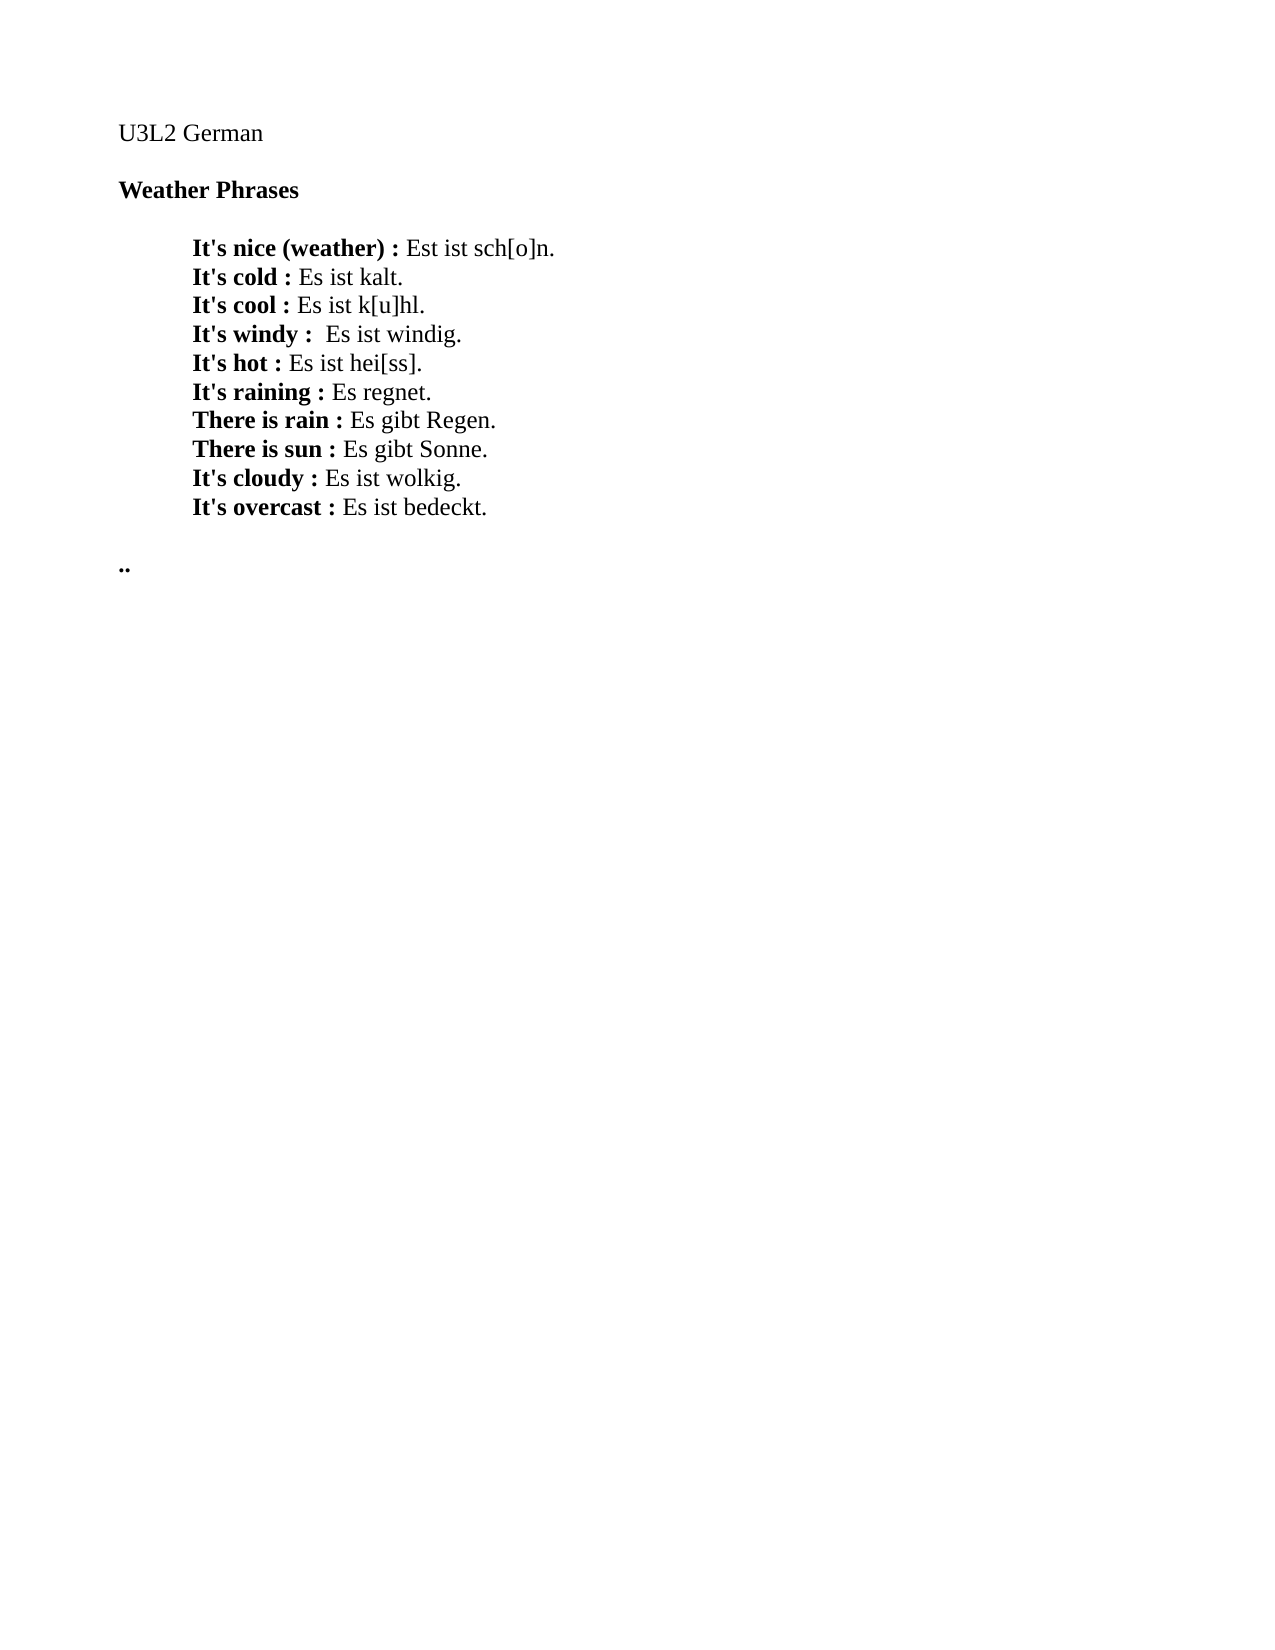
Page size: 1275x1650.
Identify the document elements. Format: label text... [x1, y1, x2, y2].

text It's windy : Es ist windig. [118, 319, 1157, 348]
text It's raining : Es regnet. [118, 377, 1157, 406]
text .. [118, 549, 1157, 578]
text It's overcast : Es ist bedeckt. [118, 492, 1157, 521]
text There is rain : Es gibt Regen. [118, 406, 1157, 434]
text It's nice (weather) : Est ist sch[o]n. [118, 233, 1157, 262]
text U3L2 German [118, 118, 1157, 147]
text It's cold : Es ist kalt. [118, 262, 1157, 291]
text It's hot : Es ist hei[ss]. [118, 348, 1157, 377]
text There is sun : Es gibt Sonne. [118, 434, 1157, 463]
text Weather Phrases [118, 176, 1157, 204]
text It's cloudy : Es ist wolkig. [118, 463, 1157, 492]
text It's cool : Es ist k[u]hl. [118, 291, 1157, 319]
